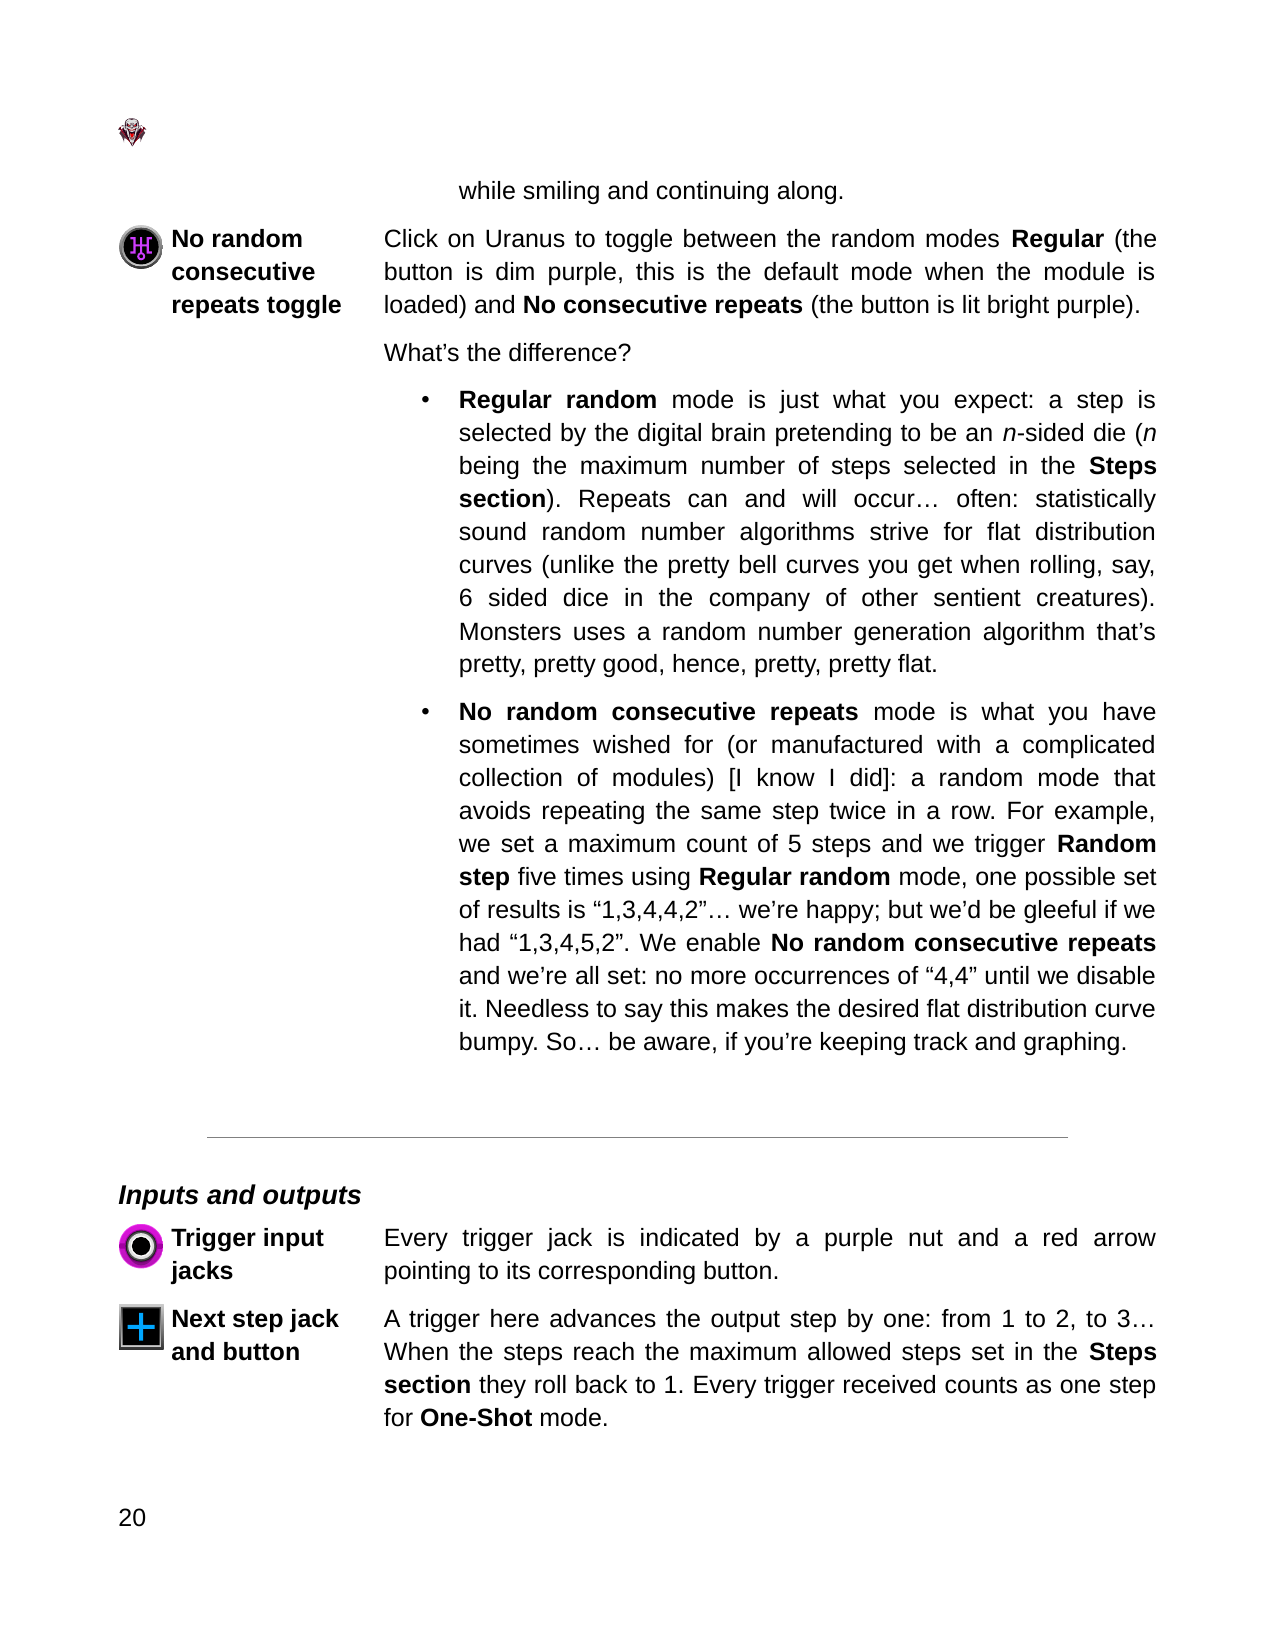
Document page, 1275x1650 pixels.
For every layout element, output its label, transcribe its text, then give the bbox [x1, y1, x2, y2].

table_cell [118, 1304, 171, 1450]
table_header Every trigger jack is indicated by a purple nut and a red arrow pointing to its corresponding button. [384, 1223, 1157, 1304]
table_cell No random consecutive repeats toggle [171, 224, 384, 1075]
table_cell Click on Uranus to toggle between the random modes Regular (the button is dim purple, this is the default mode when the module is loaded) and No consecutive repeats (the button is lit bright purple). What’s the difference? Regular random mode is just what you expect: a step is selected by the digital brain pretending to be an n-sided die (n being the maximum number of steps selected in the Steps section). Repeats can and will occur… often: statistically sound random number algorithms strive for flat distribution curves (unlike the pretty bell curves you get when rolling, say, 6 sided dice in the company of other sentient creatures). Monsters uses a random number generation algorithm that’s pretty, pretty good, hence, pretty, pretty flat. No random consecutive repeats mode is what you have sometimes wished for (or manufactured with a complicated collection of modules) [I know I did]: a random mode that avoids repeating the same step twice in a row. For example, we set a maximum count of 5 steps and we trigger Random step five times using Regular random mode, one possible set of results is “1,3,4,4,2”… we’re happy; but we’d be gleeful if we had “1,3,4,5,2”. We enable No random consecutive repeats and we’re all set: no more occurrences of “4,4” until we disable it. Needless to say this makes the desired flat distribution curve bumpy. So… be aware, if you’re keeping track and graphing. [384, 224, 1157, 1075]
table_cell Next step jack and button [171, 1304, 384, 1450]
table_header [118, 1223, 171, 1304]
table_cell [118, 176, 171, 224]
table_cell A trigger here advances the output step by one: from 1 to 2, to 3… When the steps reach the maximum allowed steps set in the Steps section they roll back to 1. Every trigger received counts as one step for One-Shot mode. [384, 1304, 1157, 1450]
table_cell [171, 176, 384, 224]
table_cell while smiling and continuing along. [384, 176, 1157, 224]
subtitle Inputs and outputs [118, 1179, 1157, 1211]
table_header Trigger input jacks [171, 1223, 384, 1304]
table_cell [118, 224, 171, 1075]
